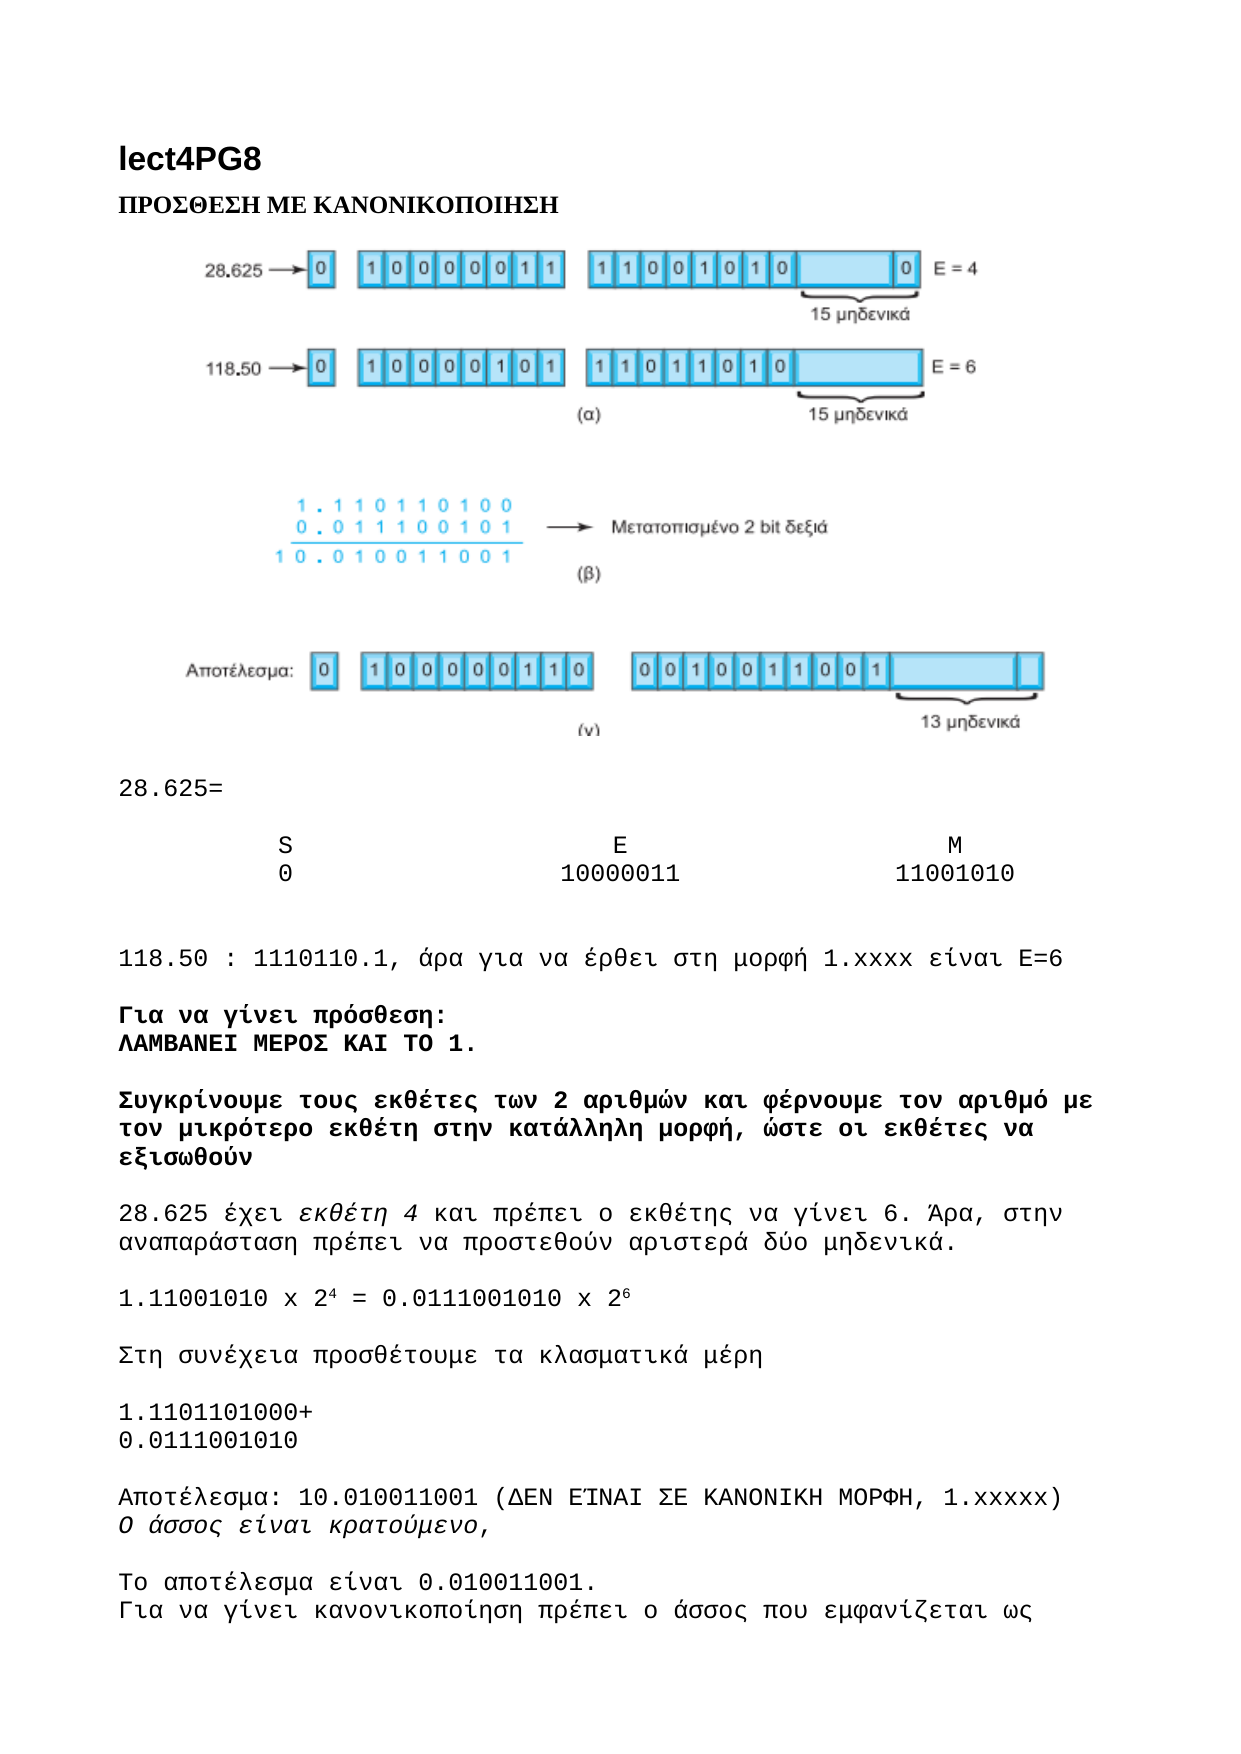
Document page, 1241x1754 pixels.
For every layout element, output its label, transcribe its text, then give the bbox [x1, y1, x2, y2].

text O άσσος είναι κρατούμενο, [118, 1513, 1122, 1541]
table_cell 10000011 [453, 861, 787, 889]
text 28.625 έχει εκθέτη 4 και πρέπει ο εκθέτης να γίνει 6. Άρα, στην αναπαράσταση πρέπει να προστεθούν αριστερά δύο μηδενικά. [118, 1201, 1122, 1258]
text Για να γίνει κανονικοποίηση πρέπει ο άσσος που εμφανίζεται ως [118, 1598, 1122, 1626]
table_header S [118, 833, 453, 861]
table_header E [453, 833, 787, 861]
picture [164, 230, 1130, 736]
text 1.1101101000+ [118, 1399, 1122, 1428]
table_header M [788, 833, 1122, 861]
text Το αποτέλεσμα είναι 0.010011001. [118, 1569, 1122, 1598]
table_cell 11001010 [788, 861, 1122, 889]
text 118.50 : 1110110.1, άρα για να έρθει στη μορφή 1.xxxx είναι Ε=6 [118, 946, 1122, 974]
text 28.625= [118, 776, 1122, 804]
text Για να γίνει πρόσθεση: [118, 1003, 1122, 1031]
text ΛΑΜΒΑΝΕΙ ΜΕΡΟΣ ΚΑΙ ΤΟ 1. [118, 1031, 1122, 1059]
text 0.0111001010 [118, 1428, 1122, 1456]
text Συγκρίνουμε τους εκθέτες των 2 αριθμών και φέρνουμε τον αριθμό με τον μικρότερο εκθέτη στην κατάλληλη μορφή, ώστε οι εκθέτες να εξισωθούν [118, 1088, 1122, 1173]
text Αποτέλεσμα: 10.010011001 (ΔΕΝ ΕΊΝΑΙ ΣΕ ΚΑΝΟΝΙΚΗ ΜΟΡΦΗ, 1.xxxxx) [118, 1484, 1122, 1513]
text Στη συνέχεια προσθέτουμε τα κλασματικά μέρη [118, 1343, 1122, 1371]
text ΠΡΟΣΘΕΣΗ ΜΕ ΚΑΝΟΝΙΚΟΠΟΙΗΣΗ [118, 190, 1122, 219]
subtitle lect4PG8 [118, 139, 1122, 178]
table_cell 0 [118, 861, 453, 889]
text 1.11001010 x 24 = 0.0111001010 x 26 [118, 1286, 1122, 1314]
